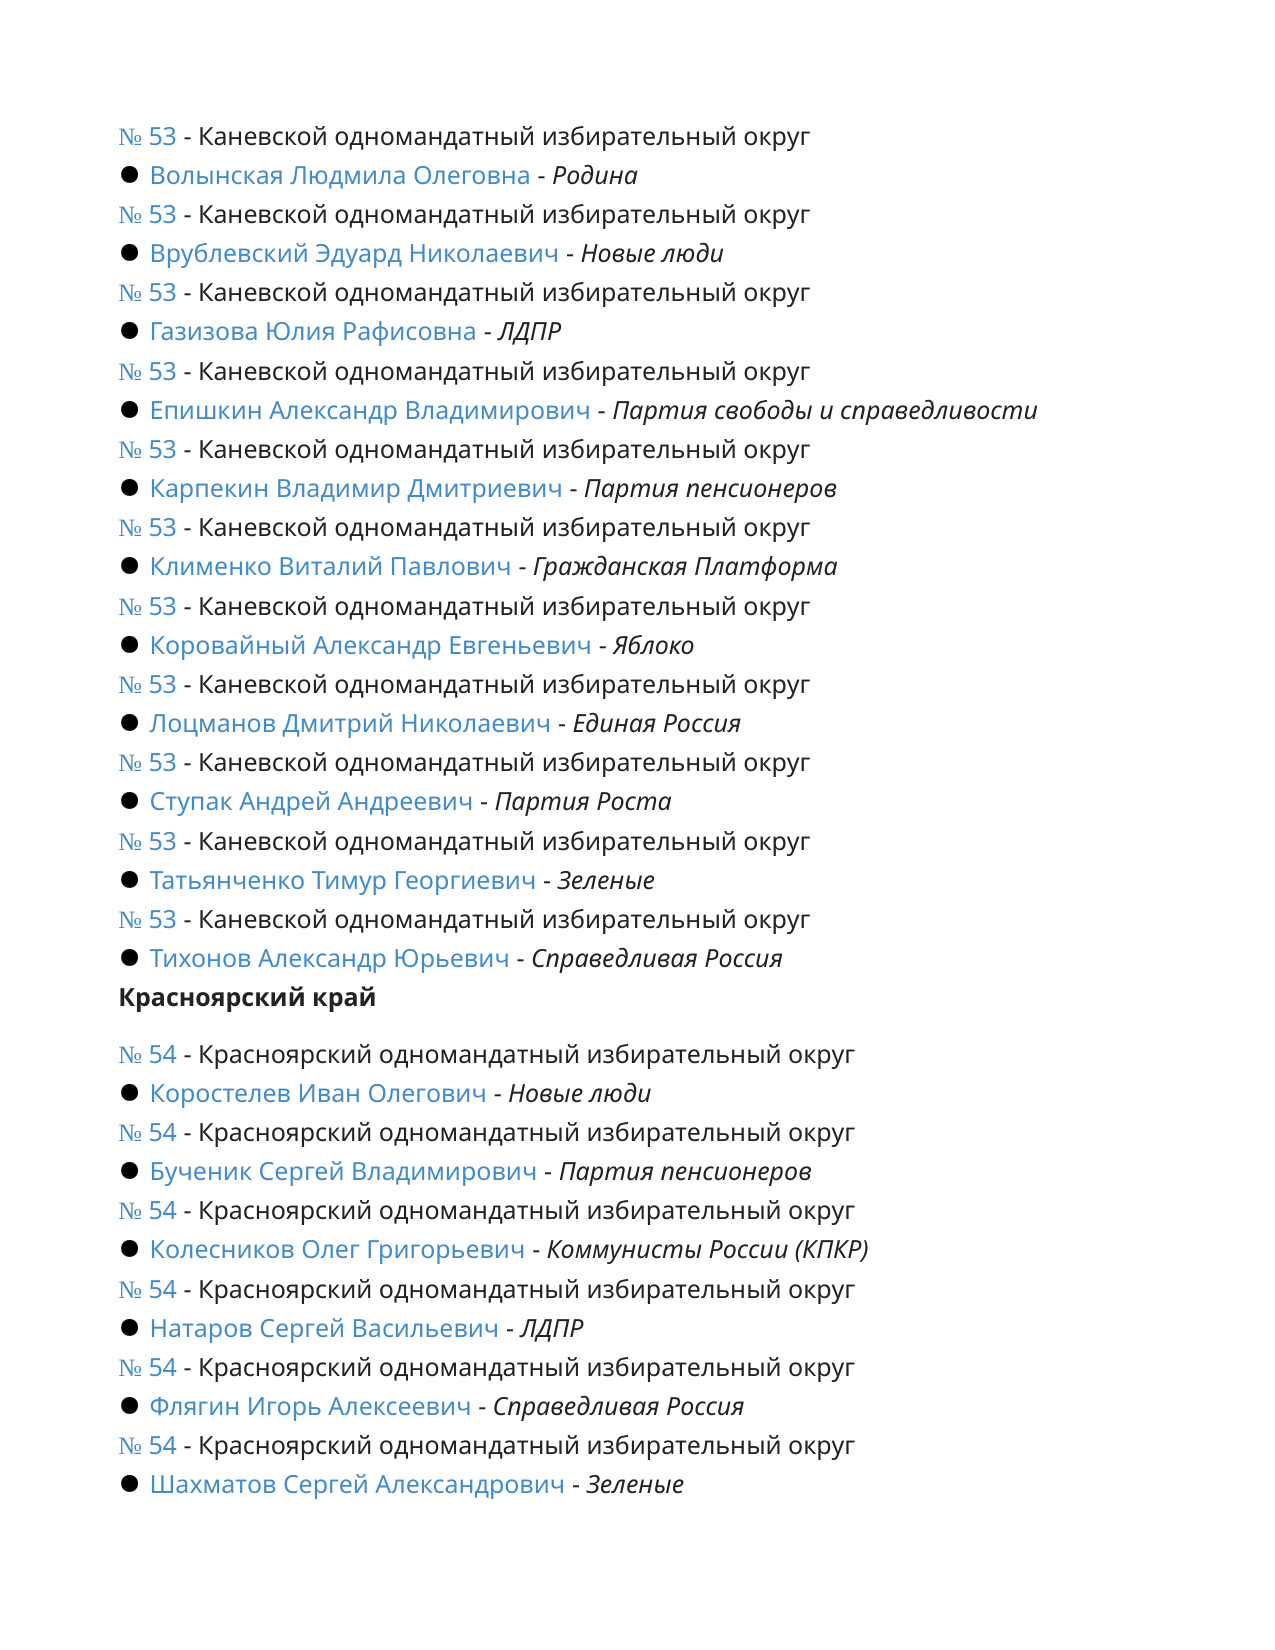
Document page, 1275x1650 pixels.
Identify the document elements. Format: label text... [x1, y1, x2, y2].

list Тихонов Александр Юрьевич - Справедливая Россия [120, 941, 1157, 975]
list Газизова Юлия Рафисовна - ЛДПР [120, 314, 1157, 348]
text № 53 - Каневской одномандатный избирательный округ [118, 745, 1157, 779]
text № 53 - Каневской одномандатный избирательный округ [118, 588, 1157, 622]
text № 54 - Красноярский одномандатный избирательный округ [118, 1271, 1157, 1305]
list Лоцманов Дмитрий Николаевич - Единая Россия [120, 706, 1157, 740]
list Флягин Игорь Алексеевич - Справедливая Россия [120, 1389, 1157, 1423]
list Врублевский Эдуард Николаевич - Новые люди [120, 236, 1157, 270]
text № 53 - Каневской одномандатный избирательный округ [118, 275, 1157, 309]
text № 53 - Каневской одномандатный избирательный округ [118, 823, 1157, 857]
list Ступак Андрей Андреевич - Партия Роста [120, 784, 1157, 818]
text № 53 - Каневской одномандатный избирательный округ [118, 901, 1157, 936]
text № 53 - Каневской одномандатный избирательный округ [118, 353, 1157, 387]
text № 53 - Каневской одномандатный избирательный округ [118, 431, 1157, 466]
list Коровайный Александр Евгеньевич - Яблоко [120, 627, 1157, 661]
list Натаров Сергей Васильевич - ЛДПР [120, 1310, 1157, 1344]
text № 54 - Красноярский одномандатный избирательный округ [118, 1349, 1157, 1384]
list Епишкин Александр Владимирович - Партия свободы и справедливости [120, 392, 1157, 426]
text № 53 - Каневской одномандатный избирательный округ [118, 666, 1157, 701]
text № 54 - Красноярский одномандатный избирательный округ [118, 1036, 1157, 1070]
text № 53 - Каневской одномандатный избирательный округ [118, 196, 1157, 231]
list Волынская Людмила Олеговна - Родина [120, 157, 1157, 191]
list Клименко Виталий Павлович - Гражданская Платформа [120, 549, 1157, 583]
list Колесников Олег Григорьевич - Коммунисты России (КПКР) [120, 1232, 1157, 1266]
list Бученик Сергей Владимирович - Партия пенсионеров [120, 1154, 1157, 1188]
list Шахматов Сергей Александрович - Зеленые [120, 1467, 1157, 1501]
text № 53 - Каневской одномандатный избирательный округ [118, 510, 1157, 544]
text № 53 - Каневской одномандатный избирательный округ [118, 118, 1157, 152]
text № 54 - Красноярский одномандатный избирательный округ [118, 1428, 1157, 1462]
list Карпекин Владимир Дмитриевич - Партия пенсионеров [120, 471, 1157, 505]
text № 54 - Красноярский одномандатный избирательный округ [118, 1114, 1157, 1149]
text № 54 - Красноярский одномандатный избирательный округ [118, 1193, 1157, 1227]
list Татьянченко Тимур Георгиевич - Зеленые [120, 862, 1157, 896]
subtitle Красноярский край [118, 980, 1157, 1014]
list Коростелев Иван Олегович - Новые люди [120, 1075, 1157, 1109]
